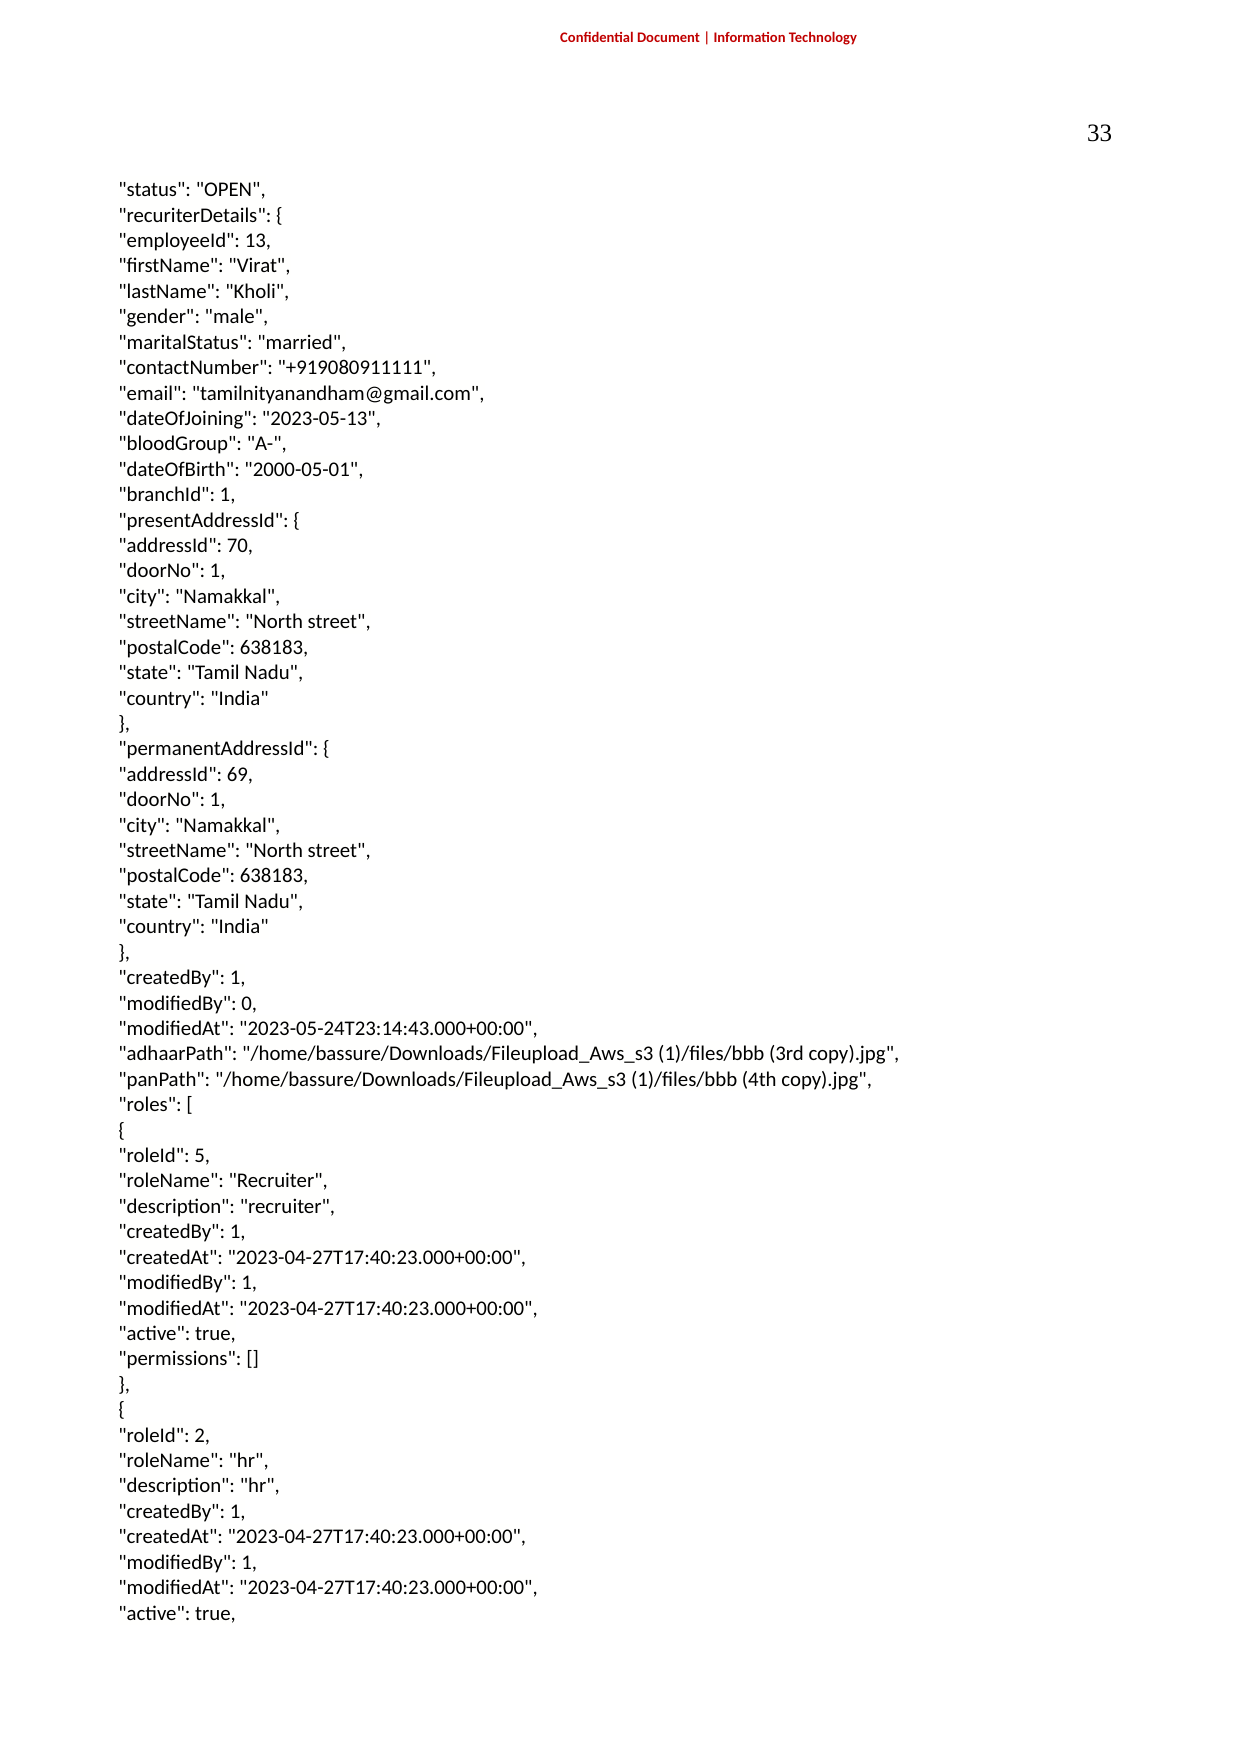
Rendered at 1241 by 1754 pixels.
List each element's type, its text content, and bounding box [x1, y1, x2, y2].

text "maritalStatus": "married", [118, 329, 1122, 354]
text "addressId": 69, [118, 761, 1122, 786]
text "modifiedBy": 1, [118, 1549, 1122, 1574]
text "country": "India" [118, 685, 1122, 710]
text "dateOfJoining": "2023-05-13", [118, 405, 1122, 431]
text "city": "Namakkal", [118, 812, 1122, 837]
text "postalCode": 638183, [118, 863, 1122, 888]
text "permanentAddressId": { [118, 736, 1122, 761]
text "modifiedAt": "2023-05-24T23:14:43.000+00:00", [118, 1015, 1122, 1041]
text "dateOfBirth": "2000-05-01", [118, 456, 1122, 481]
text }, [118, 710, 1122, 736]
text "country": "India" [118, 913, 1122, 939]
text "createdBy": 1, [118, 964, 1122, 990]
text "recuriterDetails": { [118, 202, 1122, 227]
text "email": "tamilnityanandham@gmail.com", [118, 380, 1122, 405]
text "modifiedBy": 0, [118, 990, 1122, 1015]
text "roles": [ [118, 1091, 1122, 1117]
text { [118, 1396, 1122, 1422]
text "active": true, [118, 1320, 1122, 1346]
text "description": "hr", [118, 1473, 1122, 1498]
text "lastName": "Kholi", [118, 278, 1122, 303]
text "panPath": "/home/bassure/Downloads/Fileupload_Aws_s3 (1)/files/bbb (4th copy).jpg", [118, 1066, 1122, 1091]
text "description": "recruiter", [118, 1193, 1122, 1218]
text "contactNumber": "+919080911111", [118, 354, 1122, 380]
text "bloodGroup": "A-", [118, 431, 1122, 456]
text "modifiedAt": "2023-04-27T17:40:23.000+00:00", [118, 1574, 1122, 1600]
text "modifiedAt": "2023-04-27T17:40:23.000+00:00", [118, 1295, 1122, 1320]
text "state": "Tamil Nadu", [118, 659, 1122, 685]
text "presentAddressId": { [118, 507, 1122, 532]
text "employeeId": 13, [118, 227, 1122, 253]
text "permissions": [] [118, 1346, 1122, 1371]
text "postalCode": 638183, [118, 634, 1122, 659]
text "streetName": "North street", [118, 837, 1122, 863]
text "gender": "male", [118, 303, 1122, 329]
text "addressId": 70, [118, 532, 1122, 558]
text "adhaarPath": "/home/bassure/Downloads/Fileupload_Aws_s3 (1)/files/bbb (3rd copy).jpg", [118, 1041, 1122, 1066]
text "branchId": 1, [118, 481, 1122, 507]
text "roleName": "Recruiter", [118, 1168, 1122, 1193]
text "firstName": "Virat", [118, 253, 1122, 278]
text "roleName": "hr", [118, 1447, 1122, 1473]
text }, [118, 1371, 1122, 1396]
text "roleId": 5, [118, 1142, 1122, 1168]
text "modifiedBy": 1, [118, 1269, 1122, 1295]
text "doorNo": 1, [118, 786, 1122, 812]
text "state": "Tamil Nadu", [118, 888, 1122, 913]
text "createdAt": "2023-04-27T17:40:23.000+00:00", [118, 1244, 1122, 1269]
text "streetName": "North street", [118, 608, 1122, 634]
text { [118, 1117, 1122, 1142]
text "createdBy": 1, [118, 1498, 1122, 1523]
text "active": true, [118, 1600, 1122, 1625]
text "city": "Namakkal", [118, 583, 1122, 608]
text "roleId": 2, [118, 1422, 1122, 1447]
text "createdBy": 1, [118, 1218, 1122, 1244]
text }, [118, 939, 1122, 964]
text "doorNo": 1, [118, 558, 1122, 583]
text "status": "OPEN", [118, 176, 1122, 202]
text "createdAt": "2023-04-27T17:40:23.000+00:00", [118, 1523, 1122, 1549]
